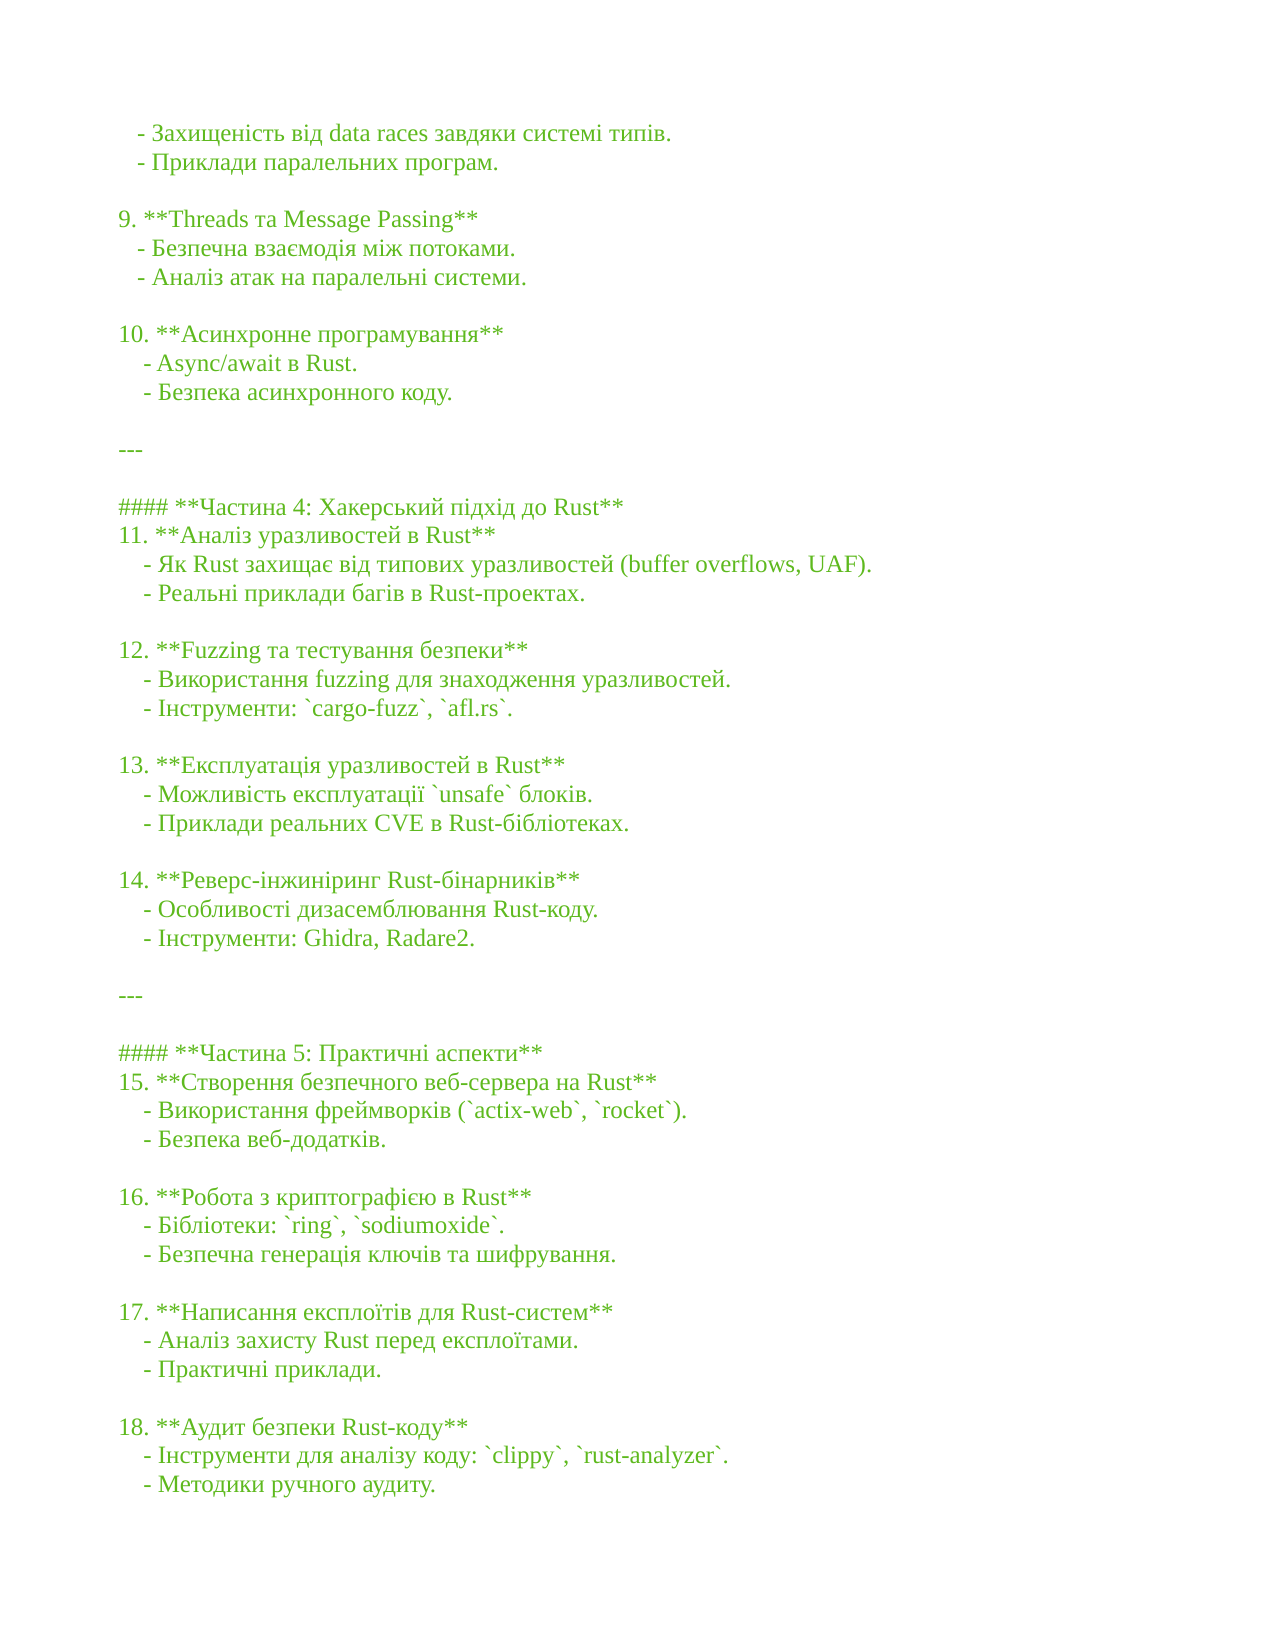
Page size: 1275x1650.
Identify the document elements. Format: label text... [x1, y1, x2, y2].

text - Аналіз атак на паралельні системи. [118, 262, 1157, 291]
text - Бібліотеки: `ring`, `sodiumoxide`. [118, 1211, 1157, 1239]
text 15. **Створення безпечного веб-сервера на Rust** [118, 1067, 1157, 1096]
text 18. **Аудит безпеки Rust-коду** [118, 1412, 1157, 1441]
text - Інструменти: `cargo-fuzz`, `afl.rs`. [118, 693, 1157, 722]
text - Як Rust захищає від типових уразливостей (buffer overflows, UAF). [118, 549, 1157, 578]
text 14. **Реверс-інжиніринг Rust-бінарників** [118, 866, 1157, 894]
text - Використання фреймворків (`actix-web`, `rocket`). [118, 1096, 1157, 1124]
text - Async/await в Rust. [118, 348, 1157, 377]
text - Безпечна взаємодія між потоками. [118, 233, 1157, 262]
text #### **Частина 4: Хакерський підхід до Rust** [118, 492, 1157, 521]
text #### **Частина 5: Практичні аспекти** [118, 1038, 1157, 1067]
text 12. **Fuzzing та тестування безпеки** [118, 636, 1157, 664]
text - Методики ручного аудиту. [118, 1469, 1157, 1498]
text - Інструменти: Ghidra, Radare2. [118, 923, 1157, 952]
text - Безпека асинхронного коду. [118, 377, 1157, 406]
text - Безпека веб-додатків. [118, 1124, 1157, 1153]
text 13. **Експлуатація уразливостей в Rust** [118, 751, 1157, 779]
text 10. **Асинхронне програмування** [118, 319, 1157, 348]
text - Можливість експлуатації `unsafe` блоків. [118, 779, 1157, 808]
text 11. **Аналіз уразливостей в Rust** [118, 521, 1157, 549]
text - Аналіз захисту Rust перед експлоїтами. [118, 1326, 1157, 1354]
text - Захищеність від data races завдяки системі типів. [118, 118, 1157, 147]
text --- [118, 981, 1157, 1009]
text 9. **Threads та Message Passing** [118, 204, 1157, 233]
text - Інструменти для аналізу коду: `clippy`, `rust-analyzer`. [118, 1441, 1157, 1469]
text --- [118, 434, 1157, 463]
text - Реальні приклади багів в Rust-проектах. [118, 578, 1157, 607]
text - Особливості дизасемблювання Rust-коду. [118, 894, 1157, 923]
text - Приклади реальних CVE в Rust-бібліотеках. [118, 808, 1157, 837]
text 16. **Робота з криптографією в Rust** [118, 1182, 1157, 1211]
text - Практичні приклади. [118, 1354, 1157, 1383]
text - Приклади паралельних програм. [118, 147, 1157, 176]
text 17. **Написання експлоїтів для Rust-систем** [118, 1297, 1157, 1326]
text - Використання fuzzing для знаходження уразливостей. [118, 664, 1157, 693]
text - Безпечна генерація ключів та шифрування. [118, 1239, 1157, 1268]
